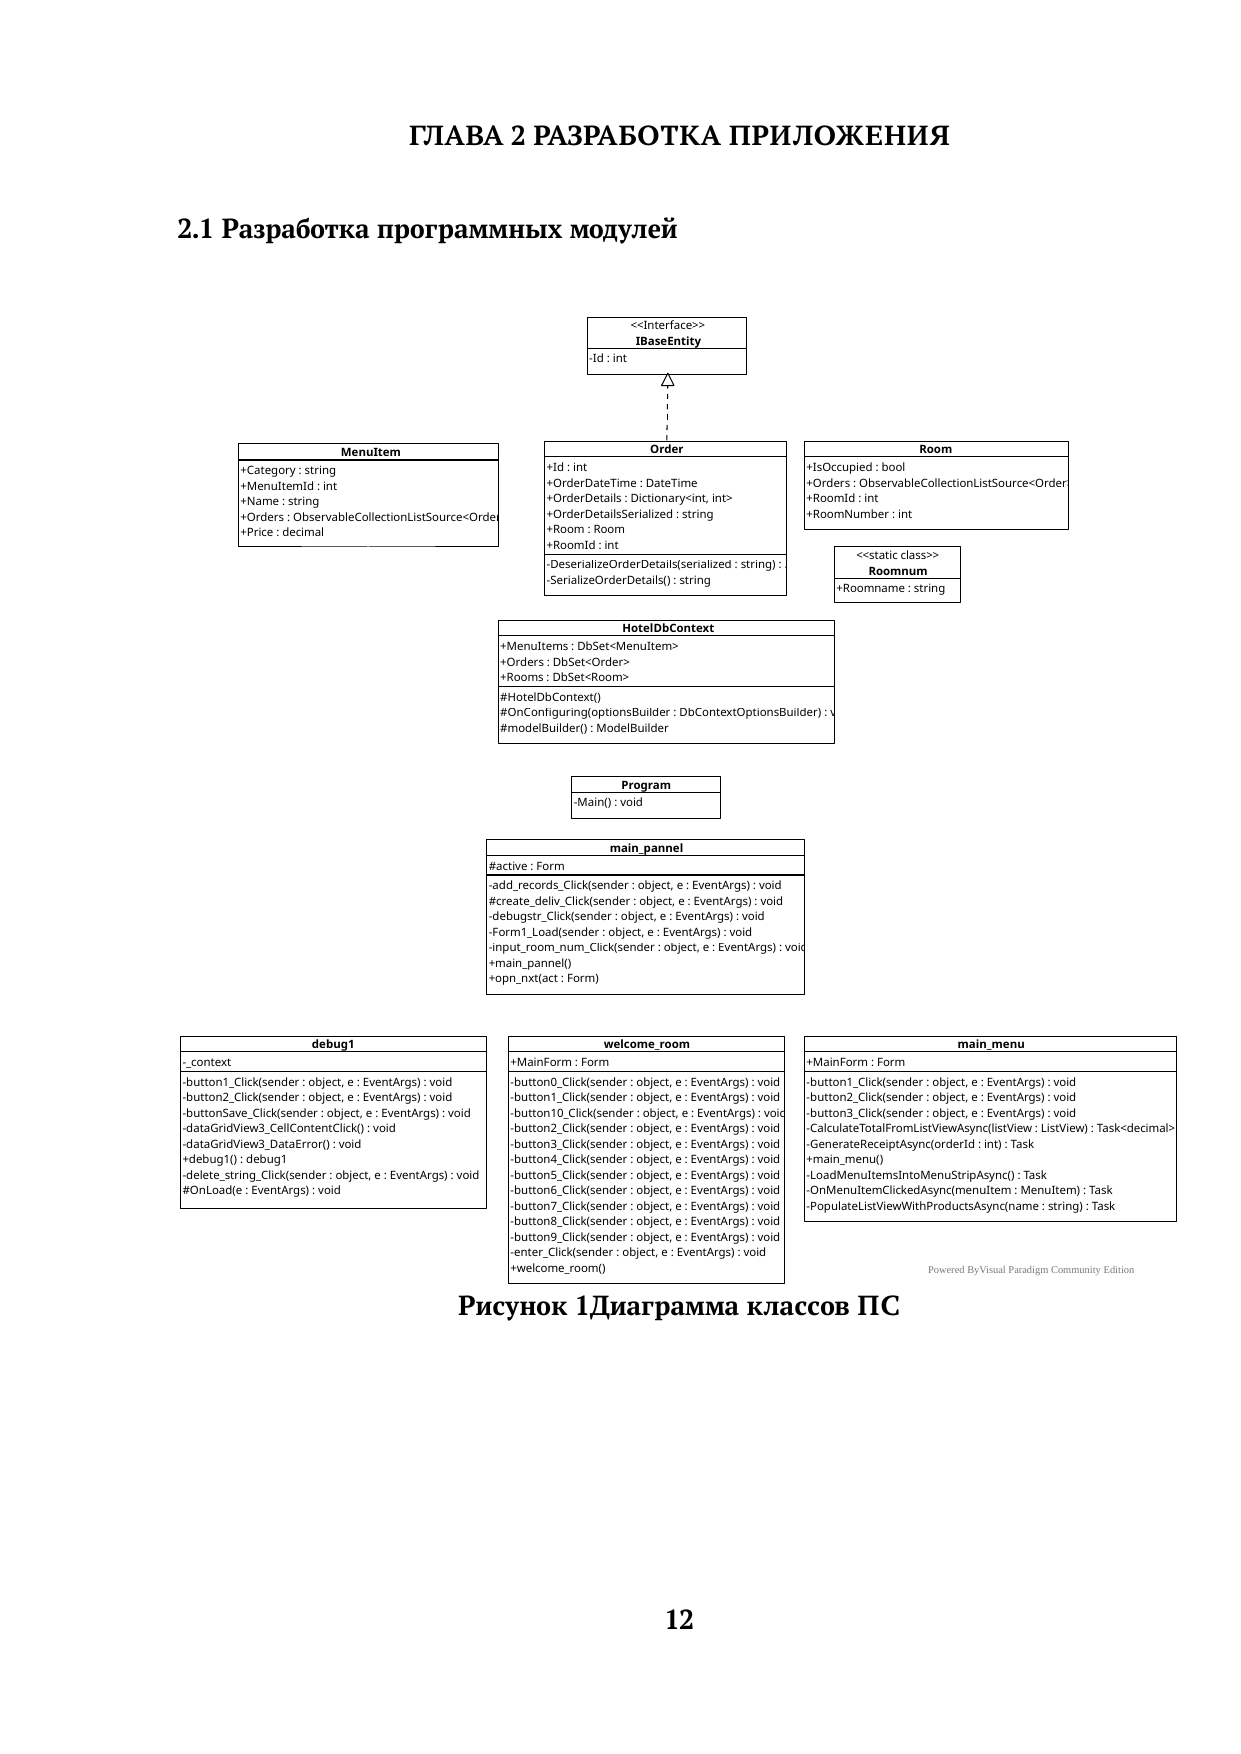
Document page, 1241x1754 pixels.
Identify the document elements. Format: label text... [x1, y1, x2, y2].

text Рисунок 1Диаграмма классов ПС [177, 1288, 1181, 1321]
subtitle 2.1 Разработка программных модулей [177, 211, 1181, 244]
subtitle ГЛАВА 2 РАЗРАБОТКА ПРИЛОЖЕНИЯ [177, 118, 1181, 152]
